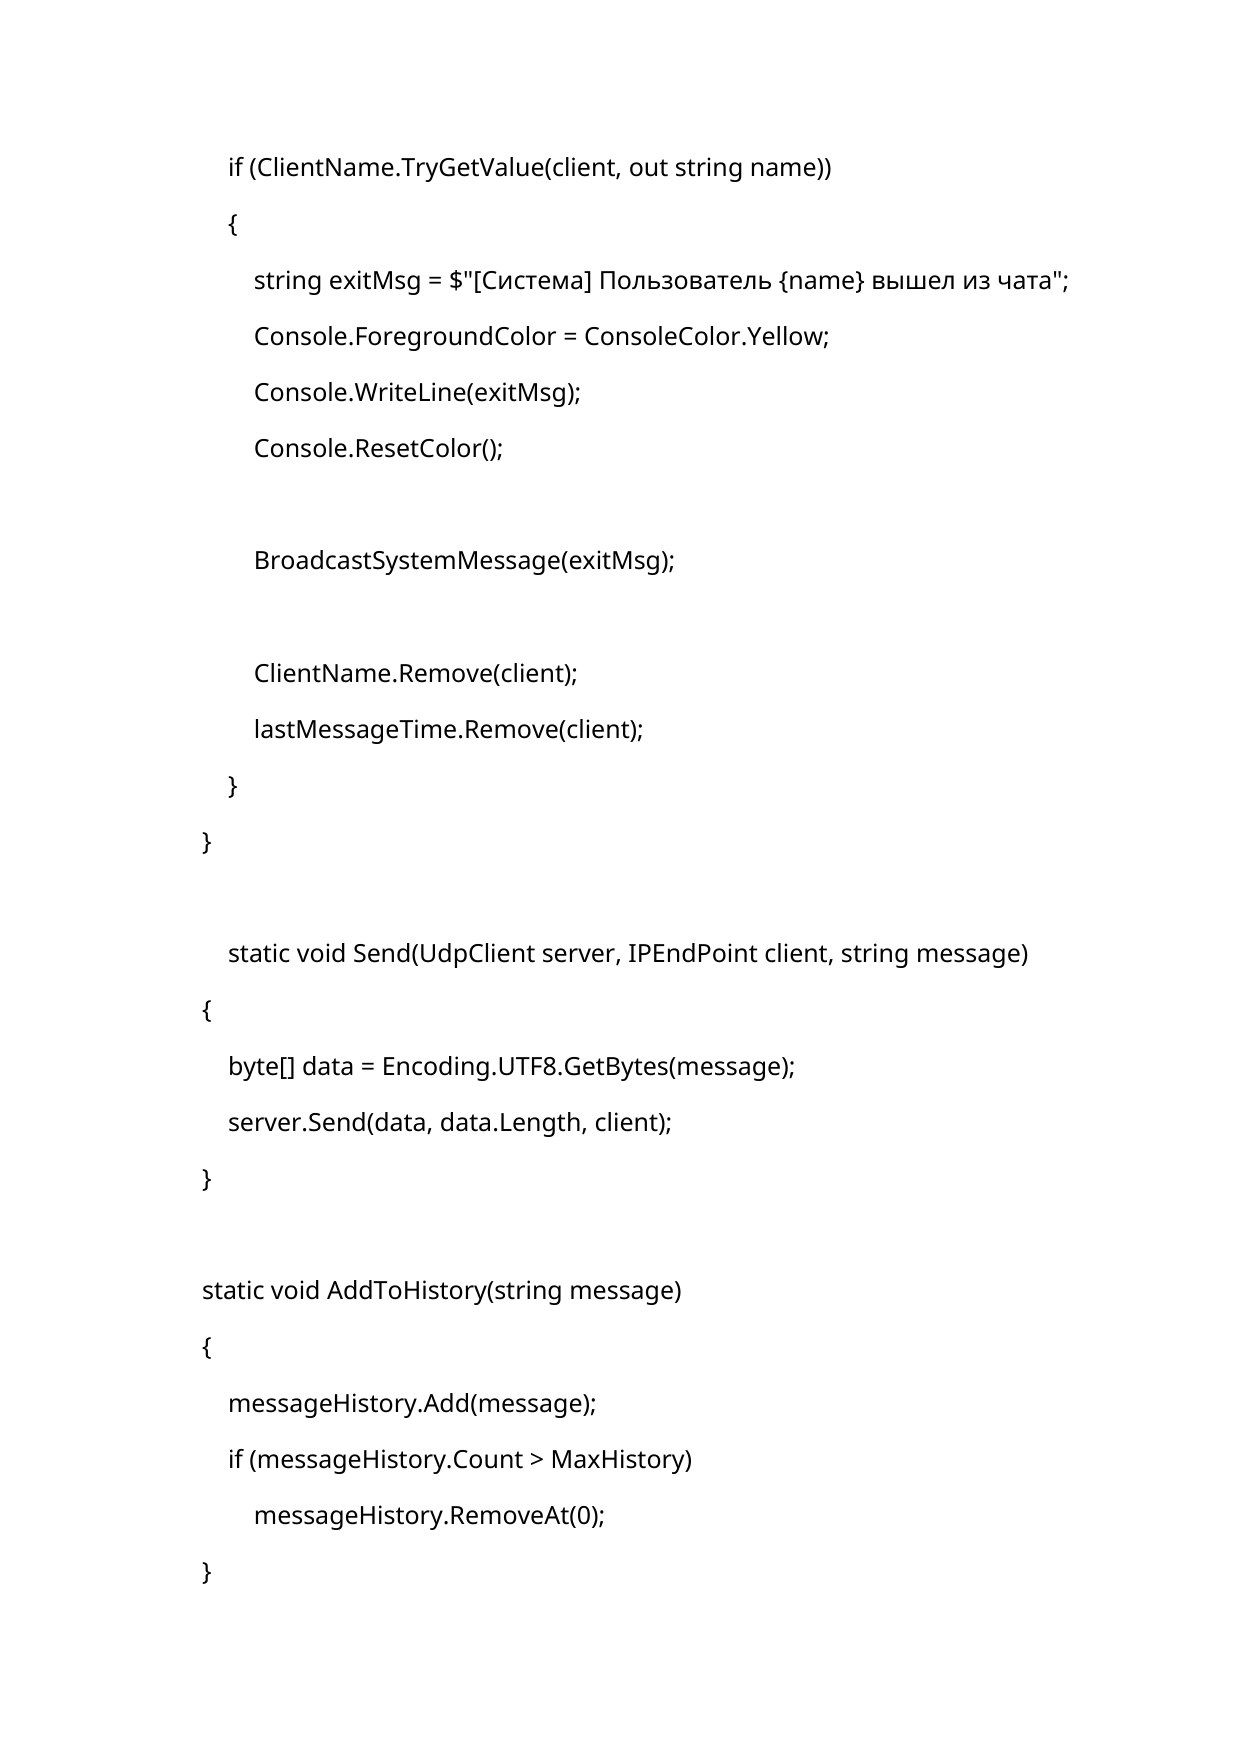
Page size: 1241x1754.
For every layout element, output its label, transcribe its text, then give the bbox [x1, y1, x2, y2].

text } [150, 824, 1090, 858]
text byte[] data = Encoding.UTF8.GetBytes(message); [150, 1048, 1090, 1082]
text { [150, 206, 1090, 240]
text { [150, 1329, 1090, 1363]
text } [150, 768, 1090, 802]
text { [150, 992, 1090, 1026]
text static void Send(UdpClient server, IPEndPoint client, string message) [150, 936, 1090, 970]
text } [150, 1554, 1090, 1588]
text static void AddToHistory(string message) [150, 1273, 1090, 1307]
text messageHistory.Add(message); [150, 1385, 1090, 1419]
text if (ClientName.TryGetValue(client, out string name)) [150, 150, 1090, 184]
text } [150, 1161, 1090, 1195]
text lastMessageTime.Remove(client); [150, 711, 1090, 746]
text Console.ForegroundColor = ConsoleColor.Yellow; [150, 318, 1090, 352]
text BroadcastSystemMessage(exitMsg); [150, 543, 1090, 577]
text Console.ResetColor(); [150, 431, 1090, 465]
text messageHistory.RemoveAt(0); [150, 1497, 1090, 1532]
text ClientName.Remove(client); [150, 655, 1090, 689]
text server.Send(data, data.Length, client); [150, 1104, 1090, 1138]
text string exitMsg = $"[Система] Пользователь {name} вышел из чата"; [150, 262, 1090, 296]
text Console.WriteLine(exitMsg); [150, 374, 1090, 409]
text if (messageHistory.Count > MaxHistory) [150, 1441, 1090, 1475]
